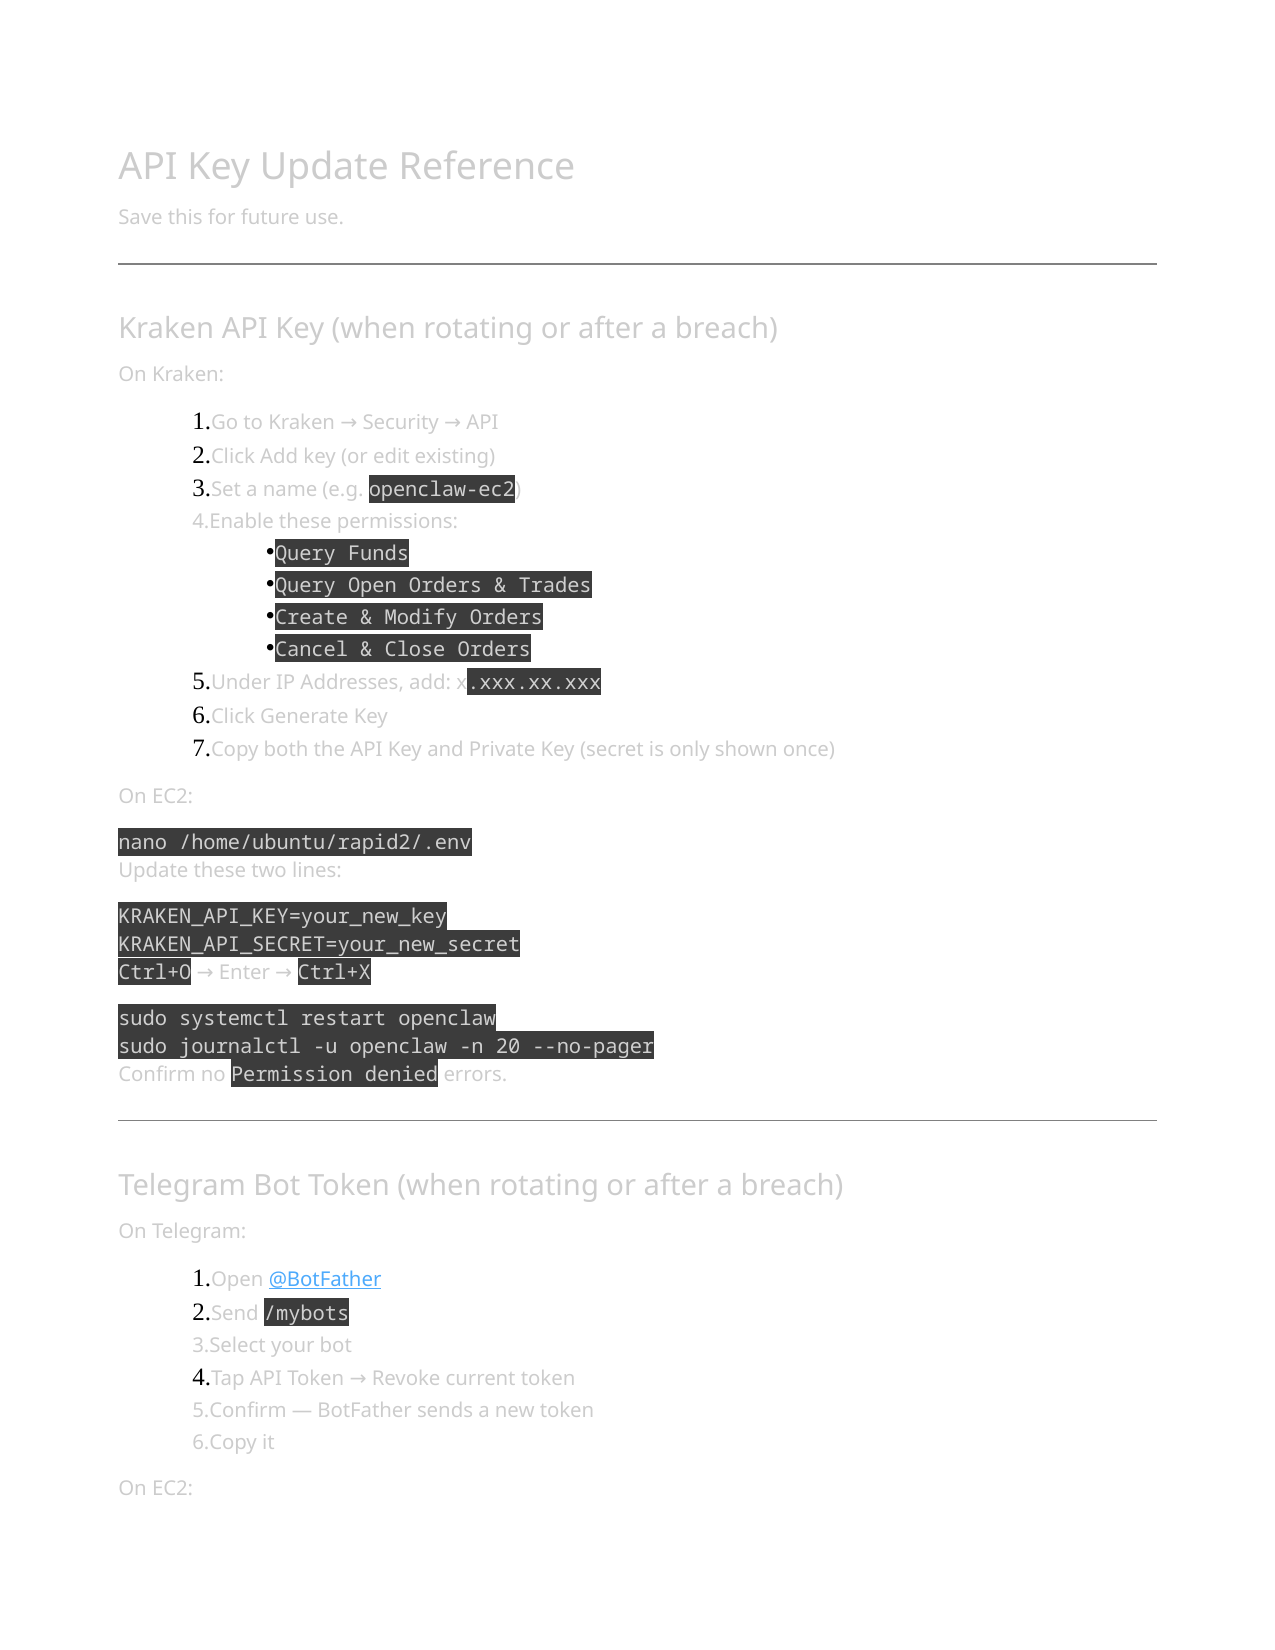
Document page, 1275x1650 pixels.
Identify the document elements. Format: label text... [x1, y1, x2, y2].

text sudo systemctl restart openclaw [118, 1004, 1157, 1031]
text nano /home/ubuntu/rapid2/.env [118, 828, 1157, 856]
list Click Add key (or edit existing) [118, 440, 1157, 469]
list Select your bot [118, 1330, 1157, 1358]
list Under IP Addresses, add: x.xxx.xx.xxx [118, 666, 1157, 695]
list Enable these permissions: [118, 507, 1157, 535]
list Open @BotFather [118, 1263, 1157, 1292]
text Save this for future use. [118, 202, 1157, 230]
text KRAKEN_API_SECRET=your_new_secret [118, 930, 1157, 957]
list Confirm — BotFather sends a new token [118, 1396, 1157, 1423]
text On Kraken: [118, 360, 1157, 388]
text Confirm no Permission denied errors. [118, 1059, 1157, 1087]
list Tap API Token → Revoke current token [118, 1362, 1157, 1391]
text sudo journalctl -u openclaw -n 20 --no-pager [118, 1031, 1157, 1059]
list Go to Kraken → Security → API [118, 406, 1157, 436]
text Ctrl+O → Enter → Ctrl+X [118, 957, 1157, 985]
list Send /mybots [118, 1297, 1157, 1326]
text On EC2: [118, 1474, 1157, 1501]
subtitle Kraken API Key (when rotating or after a breach) [118, 308, 1157, 347]
text Update these two lines: [118, 856, 1157, 883]
list Query Open Orders & Trades [118, 571, 1157, 598]
list Copy it [118, 1427, 1157, 1455]
text KRAKEN_API_KEY=your_new_key [118, 902, 1157, 930]
list Query Funds [118, 539, 1157, 567]
text On EC2: [118, 782, 1157, 809]
list Set a name (e.g. openclaw-ec2) [118, 473, 1157, 503]
list Click Generate Key [118, 700, 1157, 729]
list Cancel & Close Orders [118, 634, 1157, 662]
list Create & Modify Orders [118, 602, 1157, 630]
list Copy both the API Key and Private Key (secret is only shown once) [118, 733, 1157, 763]
subtitle Telegram Bot Token (when rotating or after a breach) [118, 1164, 1157, 1204]
subtitle API Key Update Reference [118, 139, 1157, 190]
text On Telegram: [118, 1217, 1157, 1244]
